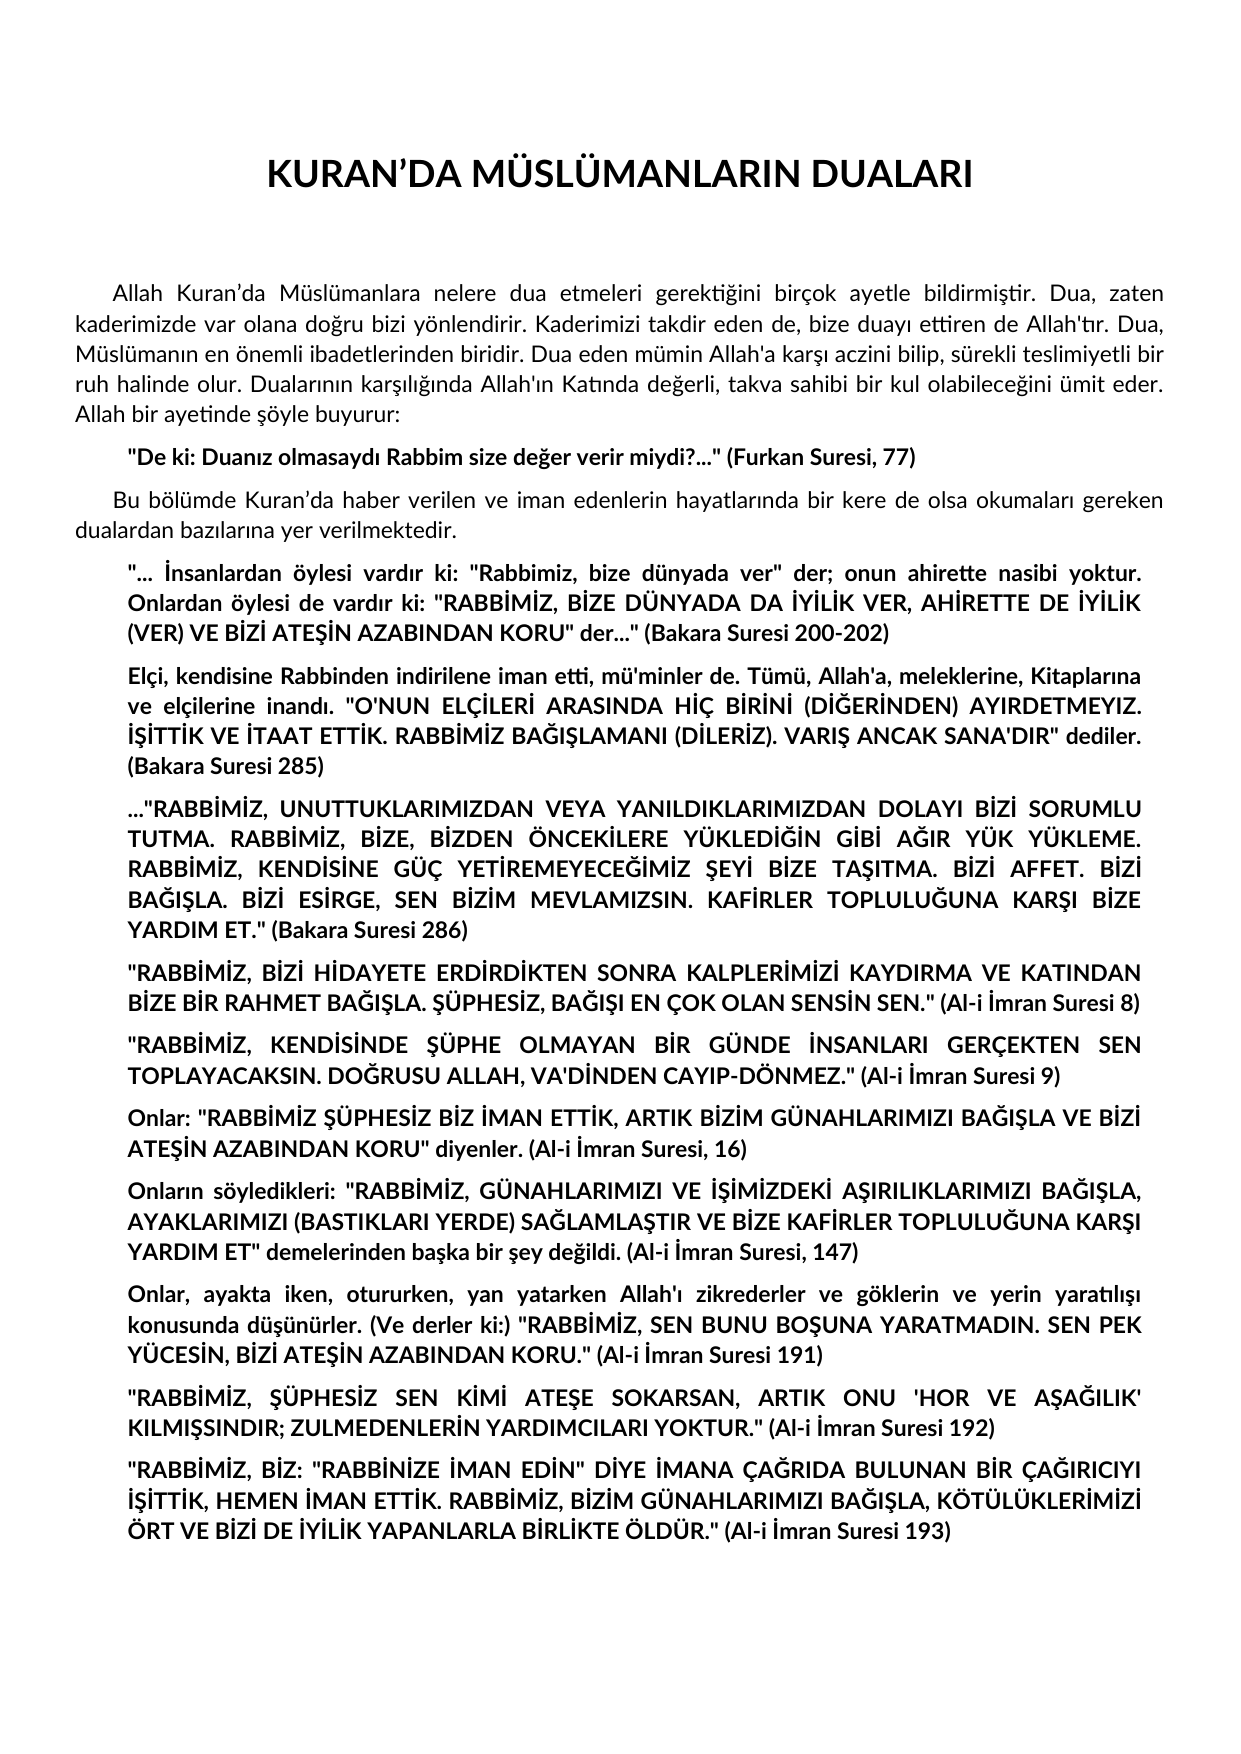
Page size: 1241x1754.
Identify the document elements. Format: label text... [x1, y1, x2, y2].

text "RABBİMİZ, KENDİSİNDE ŞÜPHE OLMAYAN BİR GÜNDE İNSANLARI GERÇEKTEN SEN TOPLAYACAKSIN. DOĞRUSU ALLAH, VA'DİNDEN CAYIP-DÖNMEZ." (Al-i İmran Suresi 9) [127, 1031, 1143, 1089]
text KURAN’DA MÜSLÜMANLARIN DUALARI [75, 150, 1165, 195]
text "RABBİMİZ, BİZ: "RABBİNİZE İMAN EDİN" DİYE İMANA ÇAĞRIDA BULUNAN BİR ÇAĞIRICIYI İŞİTTİK, HEMEN İMAN ETTİK. RABBİMİZ, BİZİM GÜNAHLARIMIZI BAĞIŞLA, KÖTÜLÜKLERİMİZİ ÖRT VE BİZİ DE İYİLİK YAPANLARLA BİRLİKTE ÖLDÜR." (Al-i İmran Suresi 193) [127, 1456, 1143, 1544]
text Onların söyledikleri: "RABBİMİZ, GÜNAHLARIMIZI VE İŞİMİZDEKİ AŞIRILIKLARIMIZI BAĞIŞLA, AYAKLARIMIZI (BASTIKLARI YERDE) SAĞLAMLAŞTIR VE BİZE KAFİRLER TOPLULUĞUNA KARŞI YARDIM ET" demelerinden başka bir şey değildi. (Al-i İmran Suresi, 147) [127, 1177, 1143, 1265]
text "De ki: Duanız olmasaydı Rabbim size değer verir miydi?..." (Furkan Suresi, 77) [127, 443, 1143, 470]
text "RABBİMİZ, ŞÜPHESİZ SEN KİMİ ATEŞE SOKARSAN, ARTIK ONU 'HOR VE AŞAĞILIK' KILMIŞSINDIR; ZULMEDENLERİN YARDIMCILARI YOKTUR." (Al-i İmran Suresi 192) [127, 1383, 1143, 1441]
text Allah Kuran’da Müslümanlara nelere dua etmeleri gerektiğini birçok ayetle bildirmiştir. Dua, zaten kaderimizde var olana doğru bizi yönlendirir. Kaderimizi takdir eden de, bize duayı ettiren de Allah'tır. Dua, Müslümanın en önemli ibadetlerinden biridir. Dua eden mümin Allah'a karşı aczini bilip, sürekli teslimiyetli bir ruh halinde olur. Dualarının karşılığında Allah'ın Katında değerli, takva sahibi bir kul olabileceğini ümit eder. Allah bir ayetinde şöyle buyurur: [75, 279, 1165, 427]
text "... İnsanlardan öylesi vardır ki: "Rabbimiz, bize dünyada ver" der; onun ahirette nasibi yoktur. Onlardan öylesi de vardır ki: "RABBİMİZ, BİZE DÜNYADA DA İYİLİK VER, AHİRETTE DE İYİLİK (VER) VE BİZİ ATEŞİN AZABINDAN KORU" der..." (Bakara Suresi 200-202) [127, 558, 1143, 646]
text "RABBİMİZ, BİZİ HİDAYETE ERDİRDİKTEN SONRA KALPLERİMİZİ KAYDIRMA VE KATINDAN BİZE BİR RAHMET BAĞIŞLA. ŞÜPHESİZ, BAĞIŞI EN ÇOK OLAN SENSİN SEN." (Al-i İmran Suresi 8) [127, 958, 1143, 1016]
text ..."RABBİMİZ, UNUTTUKLARIMIZDAN VEYA YANILDIKLARIMIZDAN DOLAYI BİZİ SORUMLU TUTMA. RABBİMİZ, BİZE, BİZDEN ÖNCEKİLERE YÜKLEDİĞİN GİBİ AĞIR YÜK YÜKLEME. RABBİMİZ, KENDİSİNE GÜÇ YETİREMEYECEĞİMİZ ŞEYİ BİZE TAŞITMA. BİZİ AFFET. BİZİ BAĞIŞLA. BİZİ ESİRGE, SEN BİZİM MEVLAMIZSIN. KAFİRLER TOPLULUĞUNA KARŞI BİZE YARDIM ET." (Bakara Suresi 286) [127, 795, 1143, 943]
text Onlar, ayakta iken, otururken, yan yatarken Allah'ı zikrederler ve göklerin ve yerin yaratılışı konusunda düşünürler. (Ve derler ki:) "RABBİMİZ, SEN BUNU BOŞUNA YARATMADIN. SEN PEK YÜCESİN, BİZİ ATEŞİN AZABINDAN KORU." (Al-i İmran Suresi 191) [127, 1280, 1143, 1368]
text Bu bölümde Kuran’da haber verilen ve iman edenlerin hayatlarında bir kere de olsa okumaları gereken dualardan bazılarına yer verilmektedir. [75, 485, 1165, 543]
text Onlar: "RABBİMİZ ŞÜPHESİZ BİZ İMAN ETTİK, ARTIK BİZİM GÜNAHLARIMIZI BAĞIŞLA VE BİZİ ATEŞİN AZABINDAN KORU" diyenler. (Al-i İmran Suresi, 16) [127, 1104, 1143, 1162]
text Elçi, kendisine Rabbinden indirilene iman etti, mü'minler de. Tümü, Allah'a, meleklerine, Kitaplarına ve elçilerine inandı. "O'NUN ELÇİLERİ ARASINDA HİÇ BİRİNİ (DİĞERİNDEN) AYIRDETMEYIZ. İŞİTTİK VE İTAAT ETTİK. RABBİMİZ BAĞIŞLAMANI (DİLERİZ). VARIŞ ANCAK SANA'DIR" dediler. (Bakara Suresi 285) [127, 661, 1143, 779]
